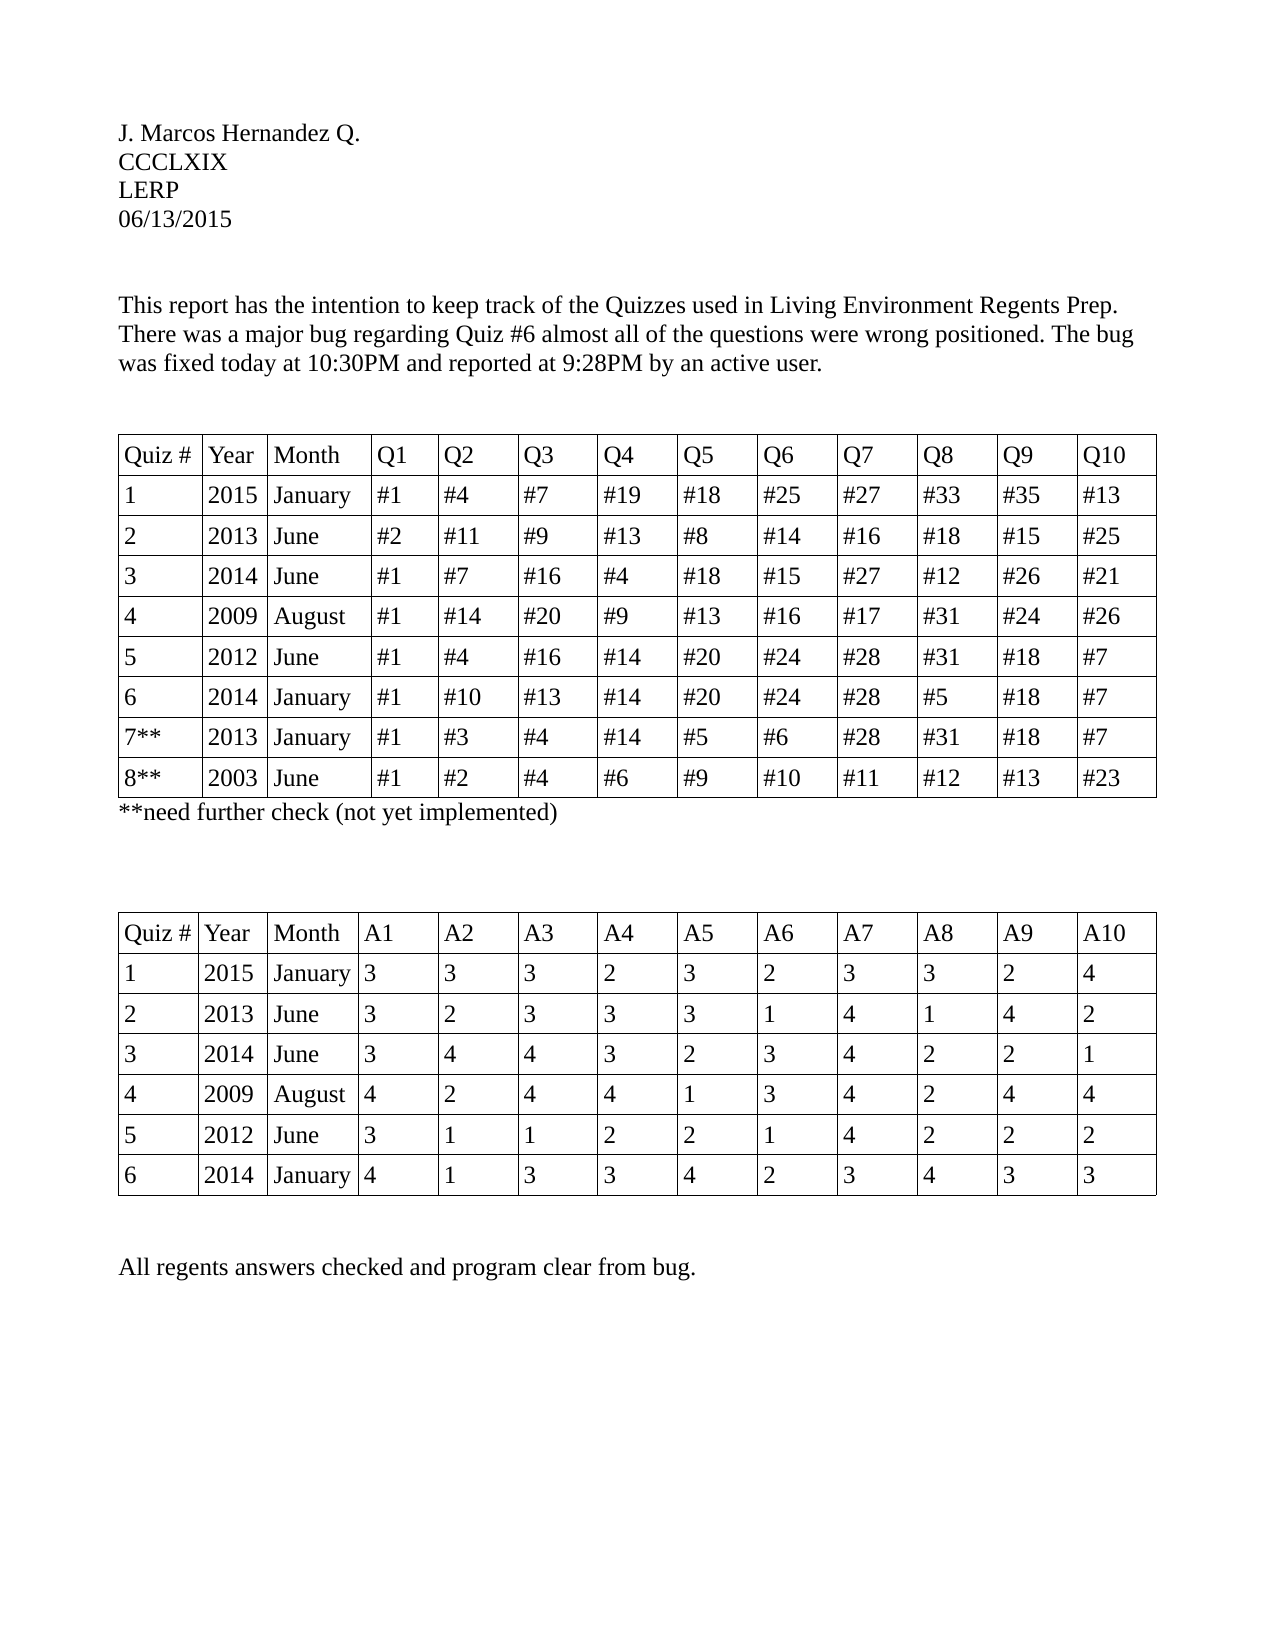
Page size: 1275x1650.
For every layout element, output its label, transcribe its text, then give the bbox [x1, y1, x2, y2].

table_cell January [268, 677, 371, 717]
table_cell 2 [918, 1034, 997, 1073]
table_cell 3 [838, 954, 917, 993]
table_header Q1 [372, 435, 438, 475]
table_cell 3 [598, 1034, 677, 1073]
table_cell 4 [998, 994, 1077, 1033]
table_cell #11 [838, 758, 917, 797]
table_cell 6 [119, 1155, 198, 1194]
table_cell #8 [678, 516, 757, 555]
table_cell June [268, 994, 358, 1033]
text **need further check (not yet implemented) [118, 798, 1157, 826]
table_cell #18 [998, 718, 1077, 757]
table_cell 3 [119, 1034, 198, 1073]
table_cell #15 [998, 516, 1077, 555]
table_cell 2009 [199, 1075, 267, 1114]
table_cell 2013 [203, 718, 267, 757]
table_cell #9 [598, 597, 677, 636]
table_cell #17 [838, 597, 917, 636]
table_cell #27 [838, 476, 917, 515]
table_cell #35 [998, 476, 1077, 515]
table_cell #6 [598, 758, 677, 797]
table_cell #28 [838, 637, 917, 676]
table_cell 2 [918, 1075, 997, 1114]
table_header A1 [359, 913, 438, 953]
table_header Q10 [1078, 435, 1156, 475]
table_cell 2 [439, 1075, 518, 1114]
table_cell 4 [439, 1034, 518, 1073]
table_cell June [268, 758, 371, 797]
table_cell #18 [678, 556, 757, 596]
table_cell #16 [838, 516, 917, 555]
table_cell #18 [998, 637, 1077, 676]
table_cell #26 [1078, 597, 1156, 636]
table_cell 3 [838, 1155, 917, 1194]
table_cell #6 [758, 718, 837, 757]
table_cell #27 [838, 556, 917, 596]
table_cell #1 [372, 476, 438, 515]
table_cell 2 [918, 1115, 997, 1154]
table_cell #16 [519, 637, 597, 676]
text All regents answers checked and program clear from bug. [118, 1252, 1157, 1281]
table_cell #21 [1078, 556, 1156, 596]
table_cell 4 [998, 1075, 1077, 1114]
table_cell #18 [998, 677, 1077, 717]
text 06/13/2015 [118, 204, 1157, 233]
table_cell 3 [519, 1155, 597, 1194]
table_cell #4 [519, 718, 597, 757]
table_cell #26 [998, 556, 1077, 596]
table_cell #4 [598, 556, 677, 596]
table_header Quiz # [119, 435, 202, 475]
table_cell 3 [359, 1034, 438, 1073]
table_cell #31 [918, 637, 997, 676]
table_cell 2 [1078, 1115, 1156, 1154]
table_header A2 [439, 913, 518, 953]
table_cell 3 [519, 954, 597, 993]
table_cell 2014 [203, 677, 267, 717]
table_cell #20 [519, 597, 597, 636]
table_cell 4 [119, 1075, 198, 1114]
table_cell 2014 [199, 1034, 267, 1073]
table_header Q9 [998, 435, 1077, 475]
table_cell #10 [758, 758, 837, 797]
table_header A4 [598, 913, 677, 953]
table_cell #18 [918, 516, 997, 555]
table_cell 1 [758, 1115, 837, 1154]
table_cell #31 [918, 718, 997, 757]
table_cell June [268, 637, 371, 676]
table_cell 2014 [199, 1155, 267, 1194]
table_header Quiz # [119, 913, 198, 953]
table_cell #4 [439, 476, 518, 515]
table_cell #24 [758, 677, 837, 717]
table_cell 4 [1078, 1075, 1156, 1114]
table_cell #13 [998, 758, 1077, 797]
table_cell 1 [119, 476, 202, 515]
table_cell 5 [119, 1115, 198, 1154]
table_cell #3 [439, 718, 518, 757]
table_cell 3 [598, 994, 677, 1033]
table_cell #4 [439, 637, 518, 676]
table_cell 4 [918, 1155, 997, 1194]
table_header A8 [918, 913, 997, 953]
table_header Year [199, 913, 267, 953]
table_header Q2 [439, 435, 518, 475]
table_cell 1 [119, 954, 198, 993]
table_header Month [268, 435, 371, 475]
text J. Marcos Hernandez Q. [118, 118, 1157, 147]
text This report has the intention to keep track of the Quizzes used in Living Environment Regents Prep. There was a major bug regarding Quiz #6 almost all of the questions were wrong positioned. The bug was fixed today at 10:30PM and reported at 9:28PM by an active user. [118, 291, 1157, 377]
table_cell 3 [359, 954, 438, 993]
table_cell #19 [598, 476, 677, 515]
table_cell #31 [918, 597, 997, 636]
table_cell 2013 [199, 994, 267, 1033]
table_header A6 [758, 913, 837, 953]
table_cell 4 [519, 1075, 597, 1114]
table_cell January [268, 1155, 358, 1194]
table_cell 4 [838, 1115, 917, 1154]
table_header Q7 [838, 435, 917, 475]
table_cell June [268, 556, 371, 596]
table_cell August [268, 597, 371, 636]
table_cell 2 [1078, 994, 1156, 1033]
table_cell 2012 [203, 637, 267, 676]
table_header Q4 [598, 435, 677, 475]
table_cell #13 [598, 516, 677, 555]
table_cell #25 [1078, 516, 1156, 555]
table_cell 4 [359, 1155, 438, 1194]
table_cell #1 [372, 556, 438, 596]
table_cell #16 [758, 597, 837, 636]
table_cell #10 [439, 677, 518, 717]
table_cell #13 [1078, 476, 1156, 515]
table_cell 2012 [199, 1115, 267, 1154]
table_cell #13 [678, 597, 757, 636]
table_cell #18 [678, 476, 757, 515]
table_cell 4 [838, 994, 917, 1033]
table_cell 2 [119, 516, 202, 555]
table_cell 3 [359, 994, 438, 1033]
table_cell August [268, 1075, 358, 1114]
table_cell 3 [598, 1155, 677, 1194]
table_cell #7 [1078, 677, 1156, 717]
table_cell 4 [598, 1075, 677, 1114]
table_cell #4 [519, 758, 597, 797]
table_cell #9 [519, 516, 597, 555]
table_cell 4 [359, 1075, 438, 1114]
table_cell #28 [838, 718, 917, 757]
table_cell #14 [439, 597, 518, 636]
table_cell June [268, 516, 371, 555]
table_header Q8 [918, 435, 997, 475]
table_cell #1 [372, 677, 438, 717]
table_cell 2009 [203, 597, 267, 636]
table_cell #9 [678, 758, 757, 797]
table_cell 2 [998, 1115, 1077, 1154]
table_cell 4 [838, 1075, 917, 1114]
table_header Year [203, 435, 267, 475]
table_cell 8** [119, 758, 202, 797]
table_cell #7 [519, 476, 597, 515]
table_header A7 [838, 913, 917, 953]
table_cell 3 [1078, 1155, 1156, 1194]
table_header A9 [998, 913, 1077, 953]
table_cell 2 [758, 954, 837, 993]
table_cell #14 [598, 677, 677, 717]
table_cell 2 [758, 1155, 837, 1194]
table_cell #14 [758, 516, 837, 555]
table_cell 3 [678, 994, 757, 1033]
table_cell June [268, 1034, 358, 1073]
table_cell 1 [1078, 1034, 1156, 1073]
table_header A5 [678, 913, 757, 953]
table_cell #14 [598, 718, 677, 757]
table_cell January [268, 718, 371, 757]
table_cell 6 [119, 677, 202, 717]
table_cell June [268, 1115, 358, 1154]
table_cell 3 [519, 994, 597, 1033]
table_cell 3 [918, 954, 997, 993]
table_cell 4 [119, 597, 202, 636]
table_cell 3 [119, 556, 202, 596]
table_cell #20 [678, 677, 757, 717]
text CCCLXIX [118, 147, 1157, 176]
table_cell 2 [598, 1115, 677, 1154]
table_cell 1 [439, 1155, 518, 1194]
table_cell 2013 [203, 516, 267, 555]
table_cell 2 [678, 1034, 757, 1073]
table_header Month [268, 913, 358, 953]
table_cell 4 [838, 1034, 917, 1073]
table_cell 5 [119, 637, 202, 676]
table_cell #5 [918, 677, 997, 717]
table_header A3 [519, 913, 597, 953]
table_cell 1 [678, 1075, 757, 1114]
table_cell 3 [758, 1075, 837, 1114]
table_cell 2 [439, 994, 518, 1033]
table_cell 4 [1078, 954, 1156, 993]
table_cell #1 [372, 597, 438, 636]
table_cell #33 [918, 476, 997, 515]
table_cell #28 [838, 677, 917, 717]
table_cell #2 [372, 516, 438, 555]
table_cell 2 [998, 954, 1077, 993]
table_cell 7** [119, 718, 202, 757]
table_cell #12 [918, 758, 997, 797]
table_cell #12 [918, 556, 997, 596]
table_cell #11 [439, 516, 518, 555]
table_cell #7 [1078, 718, 1156, 757]
table_cell 2015 [199, 954, 267, 993]
table_cell 2 [598, 954, 677, 993]
table_cell #20 [678, 637, 757, 676]
table_cell #7 [1078, 637, 1156, 676]
table_cell 4 [519, 1034, 597, 1073]
table_cell 3 [998, 1155, 1077, 1194]
table_cell 1 [918, 994, 997, 1033]
table_cell #2 [439, 758, 518, 797]
table_cell 1 [439, 1115, 518, 1154]
table_cell January [268, 954, 358, 993]
table_cell #7 [439, 556, 518, 596]
table_cell #23 [1078, 758, 1156, 797]
table_cell #14 [598, 637, 677, 676]
table_cell 3 [439, 954, 518, 993]
table_cell 3 [758, 1034, 837, 1073]
table_cell #1 [372, 637, 438, 676]
table_cell #13 [519, 677, 597, 717]
table_cell #24 [758, 637, 837, 676]
table_cell #16 [519, 556, 597, 596]
table_cell 2003 [203, 758, 267, 797]
text LERP [118, 176, 1157, 204]
table_cell #1 [372, 758, 438, 797]
table_cell #15 [758, 556, 837, 596]
table_cell 1 [758, 994, 837, 1033]
table_cell 1 [519, 1115, 597, 1154]
table_header Q3 [519, 435, 597, 475]
table_cell #5 [678, 718, 757, 757]
table_cell 3 [359, 1115, 438, 1154]
table_cell 2014 [203, 556, 267, 596]
table_cell 2 [119, 994, 198, 1033]
table_cell #1 [372, 718, 438, 757]
table_cell 4 [678, 1155, 757, 1194]
table_cell #25 [758, 476, 837, 515]
table_cell January [268, 476, 371, 515]
table_header A10 [1078, 913, 1156, 953]
table_cell 2 [678, 1115, 757, 1154]
table_header Q5 [678, 435, 757, 475]
table_cell 2 [998, 1034, 1077, 1073]
table_cell 3 [678, 954, 757, 993]
table_cell #24 [998, 597, 1077, 636]
table_header Q6 [758, 435, 837, 475]
table_cell 2015 [203, 476, 267, 515]
